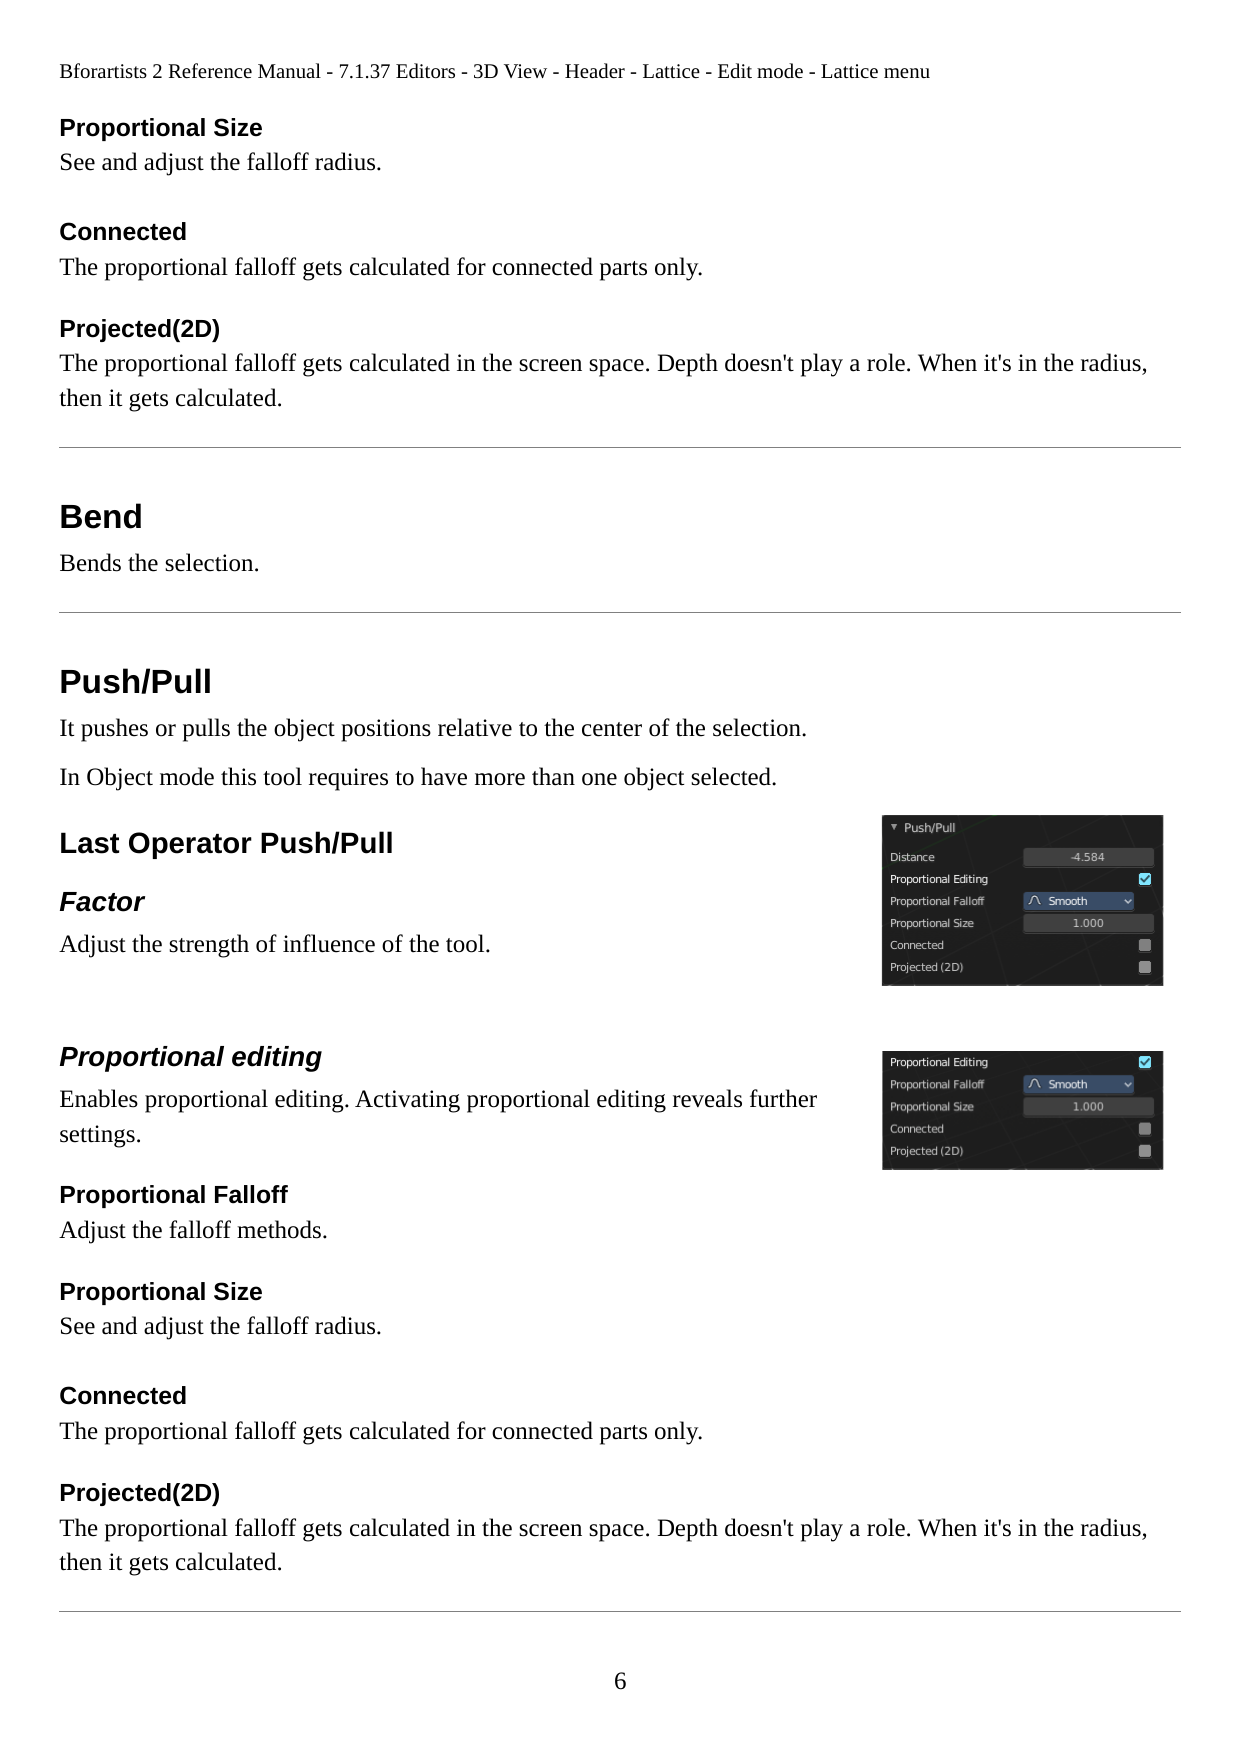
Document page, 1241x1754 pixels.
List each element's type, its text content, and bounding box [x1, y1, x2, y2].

picture [882, 1051, 1164, 1170]
subtitle Proportional Size [59, 1277, 1181, 1305]
subtitle Projected(2D) [59, 314, 1181, 342]
subtitle Projected(2D) [59, 1478, 1181, 1506]
subtitle Connected [59, 217, 1181, 246]
subtitle Proportional Size [59, 113, 1181, 141]
subtitle [1164, 826, 1181, 860]
text Bends the selection. [59, 548, 1181, 577]
subtitle [1164, 885, 1181, 917]
text The proportional falloff gets calculated for connected parts only. [59, 252, 1181, 281]
picture [881, 815, 1164, 986]
text The proportional falloff gets calculated in the screen space. Depth doesn't play a role. When it's in the radius, then it gets calculated. [59, 348, 1181, 412]
subtitle Last Operator Push/Pull [59, 826, 881, 860]
text See and adjust the falloff radius. [59, 147, 1181, 176]
subtitle Push/Pull [59, 662, 1181, 701]
text Enables proportional editing. Activating proportional editing reveals further settings. [59, 1084, 882, 1147]
subtitle Proportional Falloff [59, 1180, 1181, 1209]
subtitle Bend [59, 497, 1181, 536]
text The proportional falloff gets calculated for connected parts only. [59, 1416, 1181, 1445]
text In Object mode this tool requires to have more than one object selected. [59, 762, 1181, 791]
text Adjust the strength of influence of the tool. [59, 929, 881, 958]
text It pushes or pulls the object positions relative to the center of the selection. [59, 713, 1181, 742]
text Adjust the falloff methods. [59, 1215, 1181, 1244]
text The proportional falloff gets calculated in the screen space. Depth doesn't play a role. When it's in the radius, then it gets calculated. [59, 1513, 1181, 1576]
subtitle Factor [59, 885, 881, 917]
subtitle Connected [59, 1381, 1181, 1410]
text See and adjust the falloff radius. [59, 1311, 1181, 1340]
subtitle Proportional editing [59, 1040, 1181, 1072]
